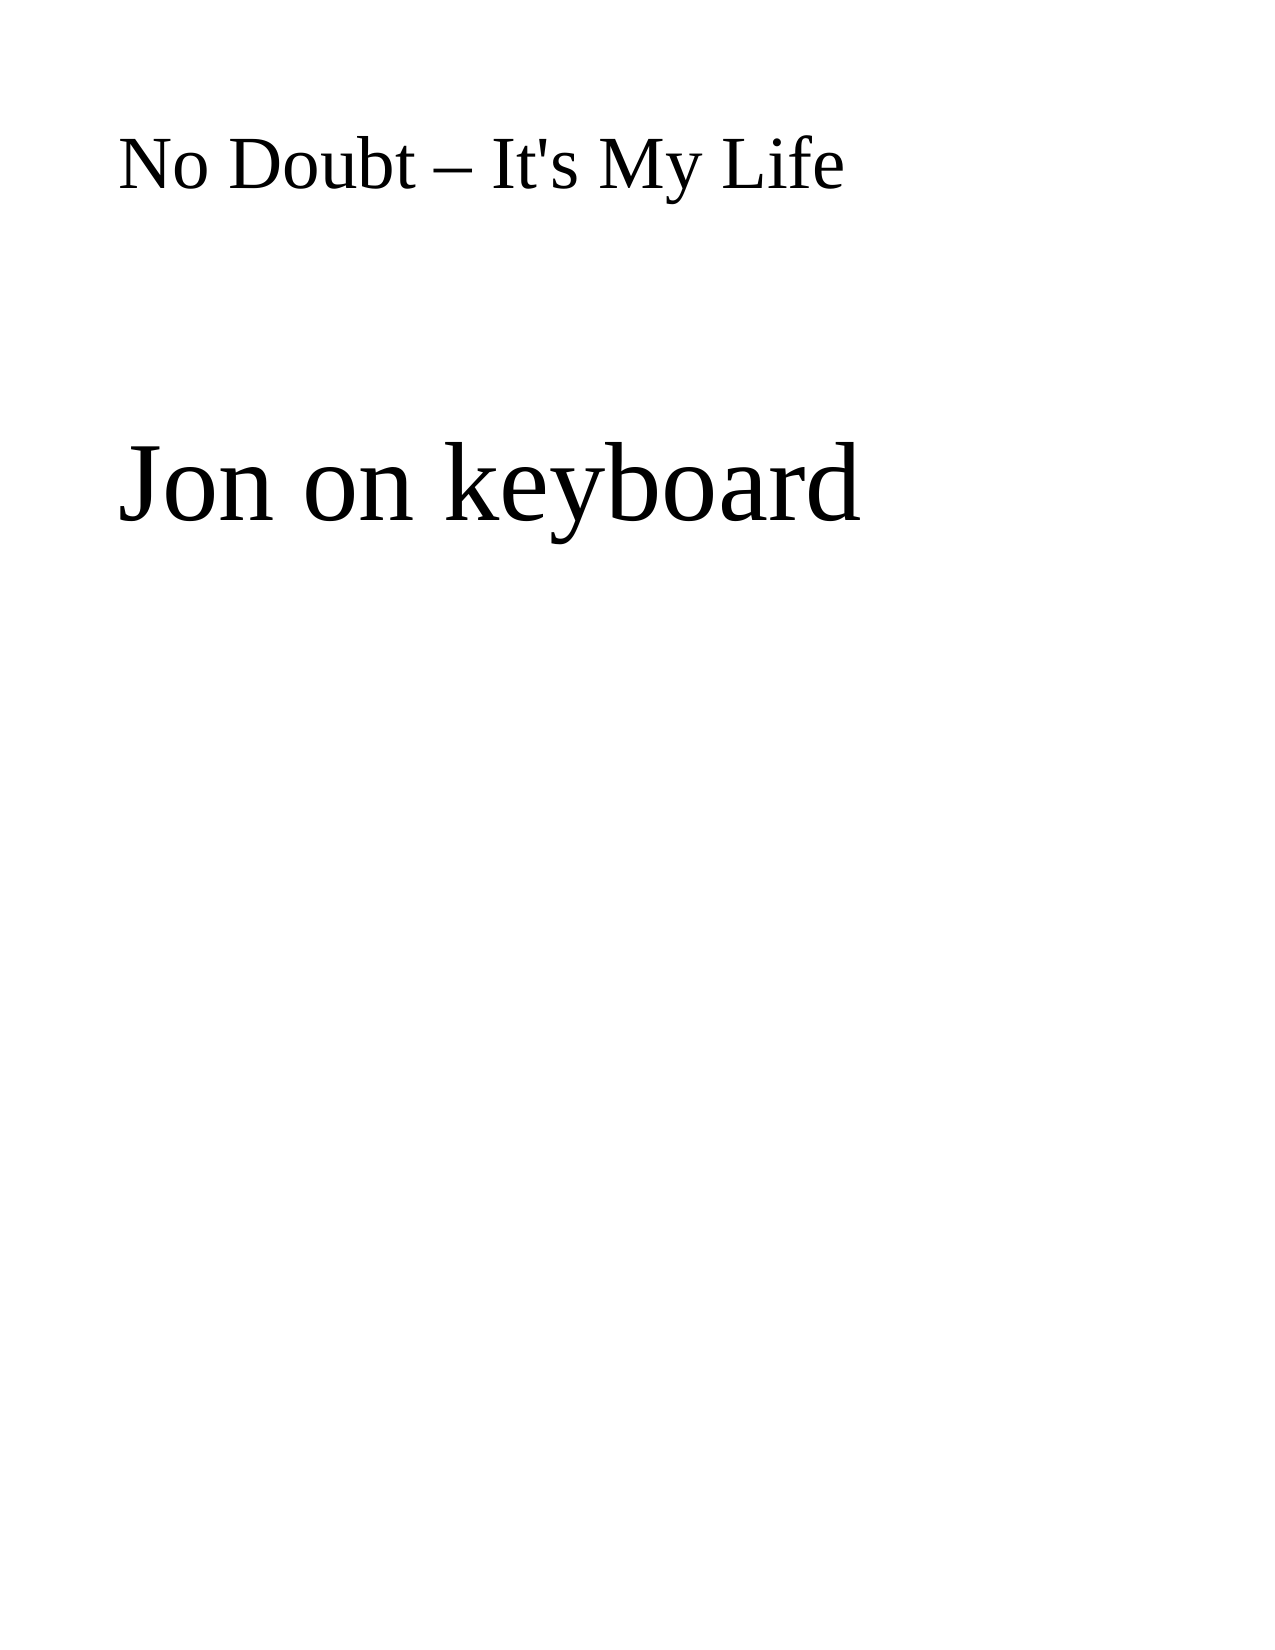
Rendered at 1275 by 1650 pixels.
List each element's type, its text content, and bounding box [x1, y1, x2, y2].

text Jon on keyboard [118, 415, 1157, 544]
text No Doubt – It's My Life [118, 118, 1157, 204]
